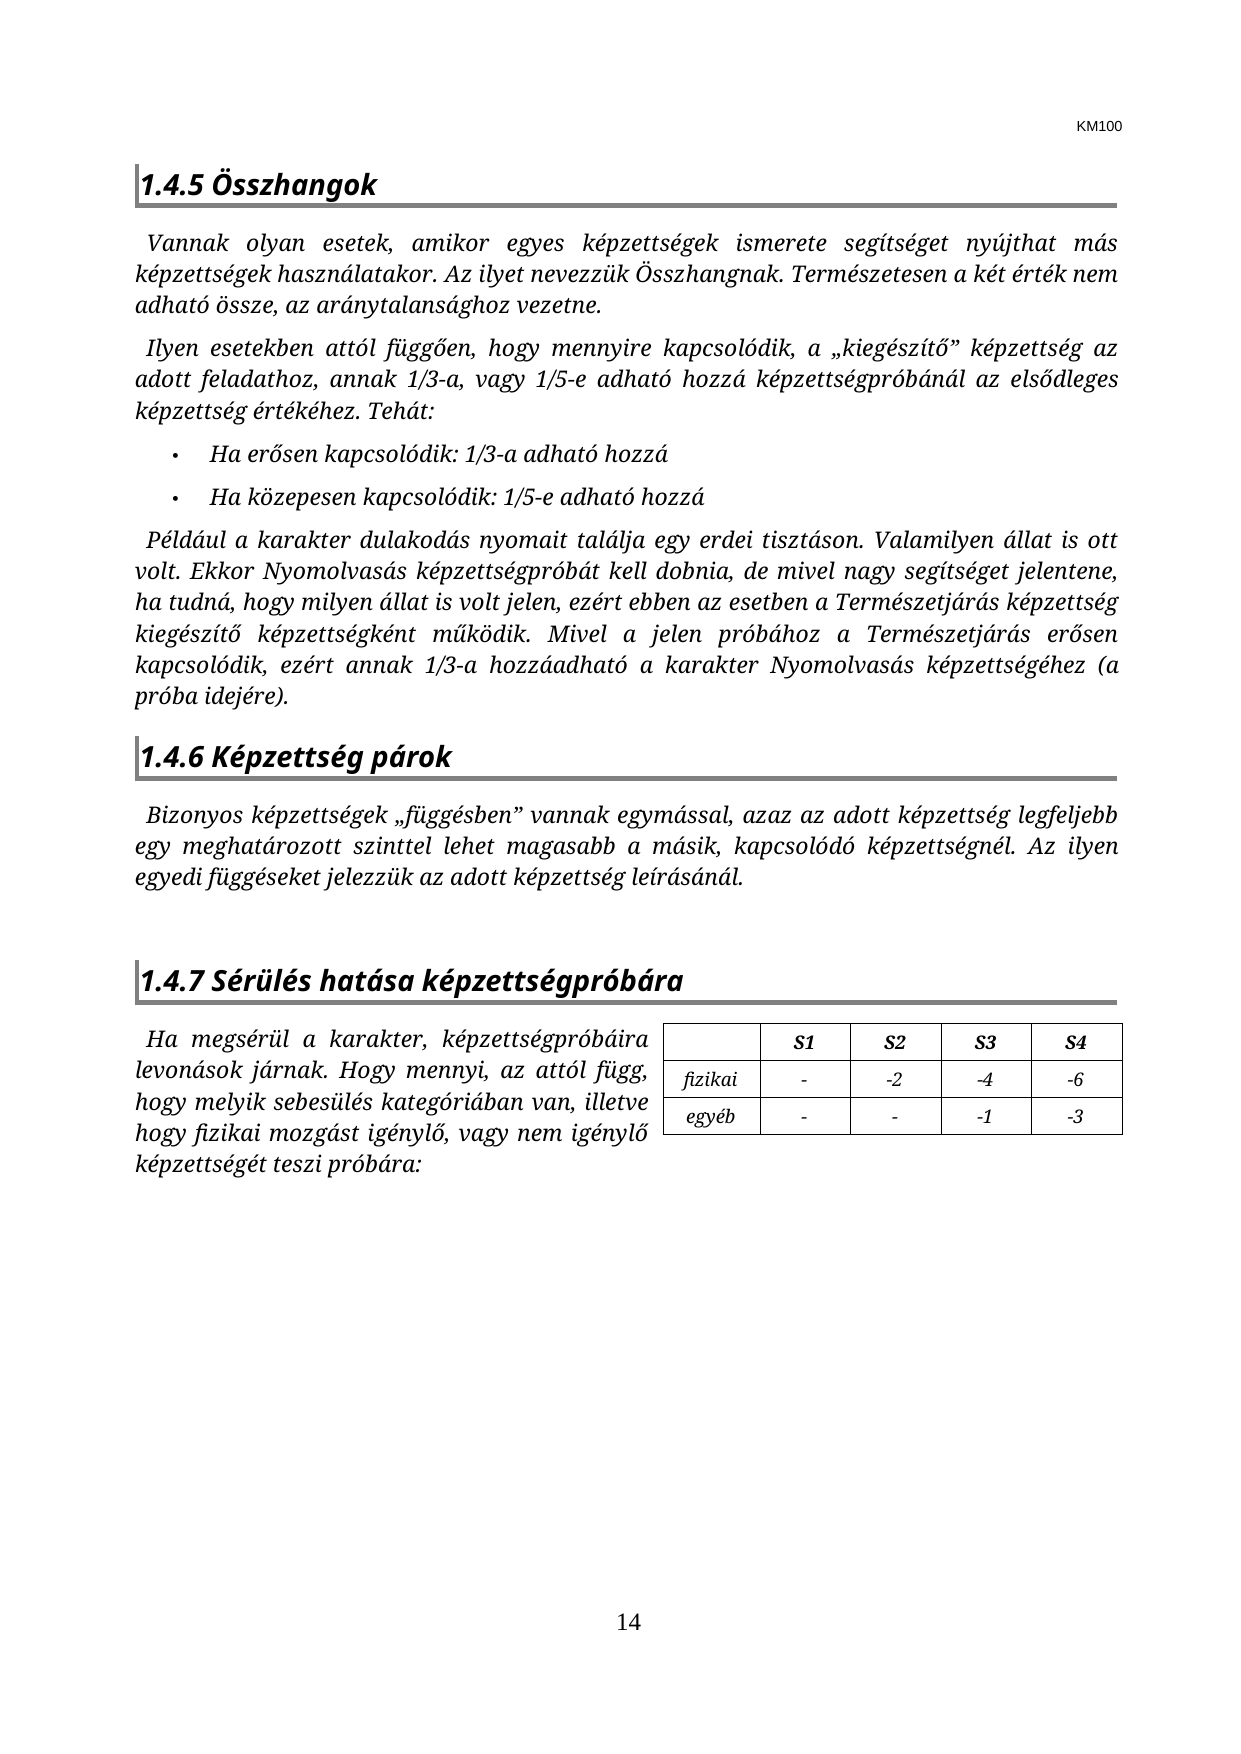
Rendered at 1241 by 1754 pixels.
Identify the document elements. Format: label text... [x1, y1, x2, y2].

text Bizonyos képzettségek „függésben” vannak egymással, azaz az adott képzettség legfeljebb egy meghatározott szinttel lehet magasabb a másik, kapcsolódó képzettségnél. Az ilyen egyedi függéseket jelezzük az adott képzettség leírásánál. [134, 799, 1122, 893]
subtitle Sérülés hatása képzettségpróbára [139, 960, 1122, 1000]
table_cell -2 [851, 1061, 941, 1097]
table_header S1 [761, 1024, 850, 1060]
table_cell -1 [942, 1098, 1031, 1134]
subtitle Összhangok [139, 164, 1122, 204]
table_cell egyéb [664, 1098, 760, 1134]
table_cell - [761, 1061, 850, 1097]
table_cell -6 [1032, 1061, 1122, 1097]
table_header S2 [851, 1024, 941, 1060]
subtitle Képzettség párok [139, 736, 1122, 776]
table_cell -3 [1032, 1098, 1122, 1134]
table_cell -4 [942, 1061, 1031, 1097]
list Ha erősen kapcsolódik: 1/3-a adható hozzá [172, 438, 1122, 469]
text Ilyen esetekben attól függően, hogy mennyire kapcsolódik, a „kiegészítő” képzettség az adott feladathoz, annak 1/3-a, vagy 1/5-e adható hozzá képzettségpróbánál az elsődleges képzettség értékéhez. Tehát: [134, 332, 1122, 426]
table_header S4 [1032, 1024, 1122, 1060]
text Vannak olyan esetek, amikor egyes képzettségek ismerete segítséget nyújthat más képzettségek használatakor. Az ilyet nevezzük Összhangnak. Természetesen a két érték nem adható össze, az aránytalansághoz vezetne. [134, 227, 1122, 320]
table_header [664, 1024, 760, 1060]
table_cell - [761, 1098, 850, 1134]
text Ha megsérül a karakter, képzettségpróbáira levonások járnak. Hogy mennyi, az attól függ, hogy melyik sebesülés kategóriában van, illetve hogy fizikai mozgást igénylő, vagy nem igénylő képzettségét teszi próbára: [134, 1023, 651, 1179]
list Ha közepesen kapcsolódik: 1/5-e adható hozzá [172, 481, 1122, 512]
table_header S3 [942, 1024, 1031, 1060]
table_cell fizikai [664, 1061, 760, 1097]
text Például a karakter dulakodás nyomait találja egy erdei tisztáson. Valamilyen állat is ott volt. Ekkor Nyomolvasás képzettségpróbát kell dobnia, de mivel nagy segítséget jelentene, ha tudná, hogy milyen állat is volt jelen, ezért ebben az esetben a Természetjárás képzettség kiegészítő képzettségként működik. Mivel a jelen próbához a Természetjárás erősen kapcsolódik, ezért annak 1/3-a hozzáadható a karakter Nyomolvasás képzettségéhez (a próba idejére). [134, 524, 1122, 711]
table_cell - [851, 1098, 941, 1134]
